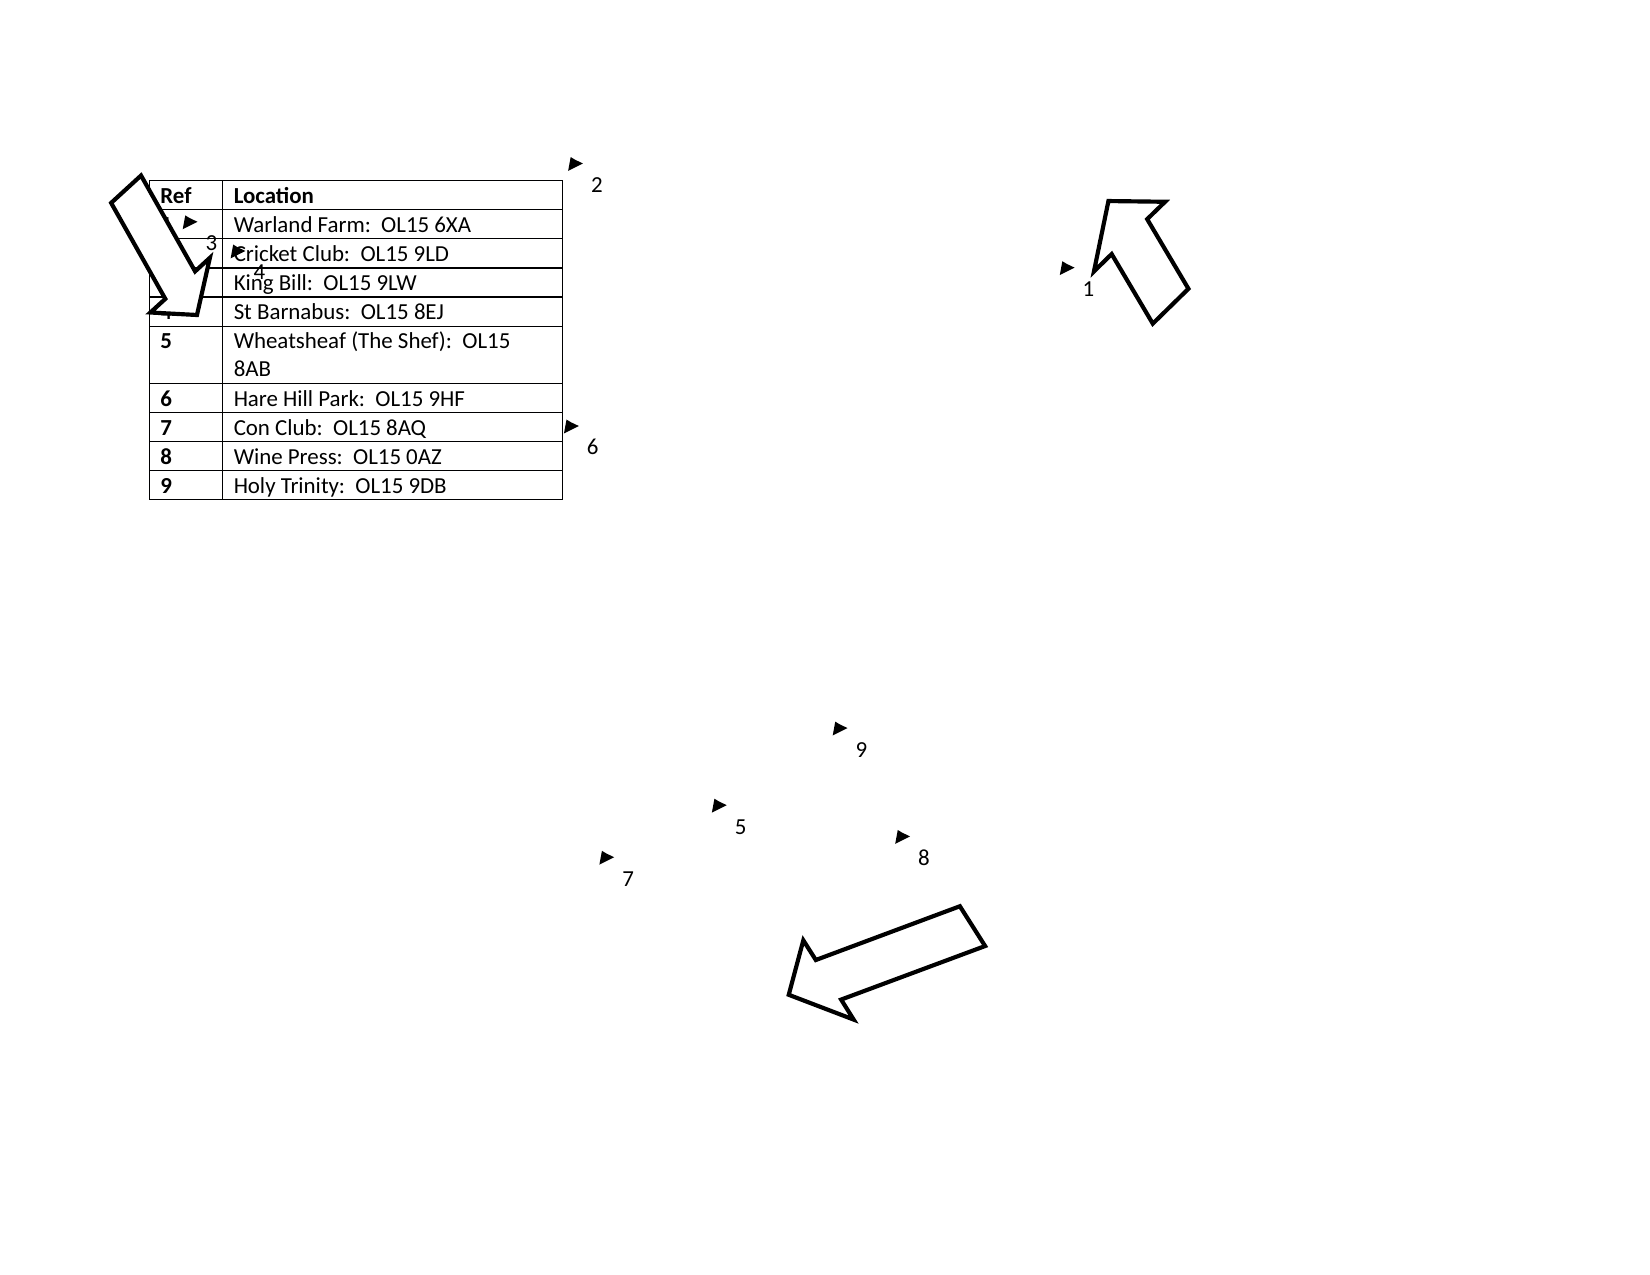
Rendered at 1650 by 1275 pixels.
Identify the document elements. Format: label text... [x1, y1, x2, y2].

table_cell 7 [150, 413, 160, 441]
table_header Ref [212, 181, 222, 209]
table_header Location [552, 181, 562, 209]
table_cell 5 [150, 327, 222, 383]
table_cell 8 [212, 442, 222, 470]
table_header Ref [150, 181, 160, 203]
table_header Location [223, 181, 233, 209]
table_cell 3 [212, 269, 222, 296]
table_cell 9 [150, 471, 160, 499]
table_cell 6 [150, 384, 160, 412]
table_cell 6 [212, 384, 222, 412]
table_cell 4 [150, 298, 160, 309]
table_cell 8 [150, 442, 160, 470]
table_cell 9 [212, 471, 222, 499]
table_cell 4 [150, 315, 160, 326]
table_cell 3 [150, 278, 160, 296]
table_cell 4 [212, 298, 222, 326]
table_cell 2 [212, 239, 222, 267]
table_cell 7 [212, 413, 222, 441]
table_cell 1 [212, 210, 222, 238]
